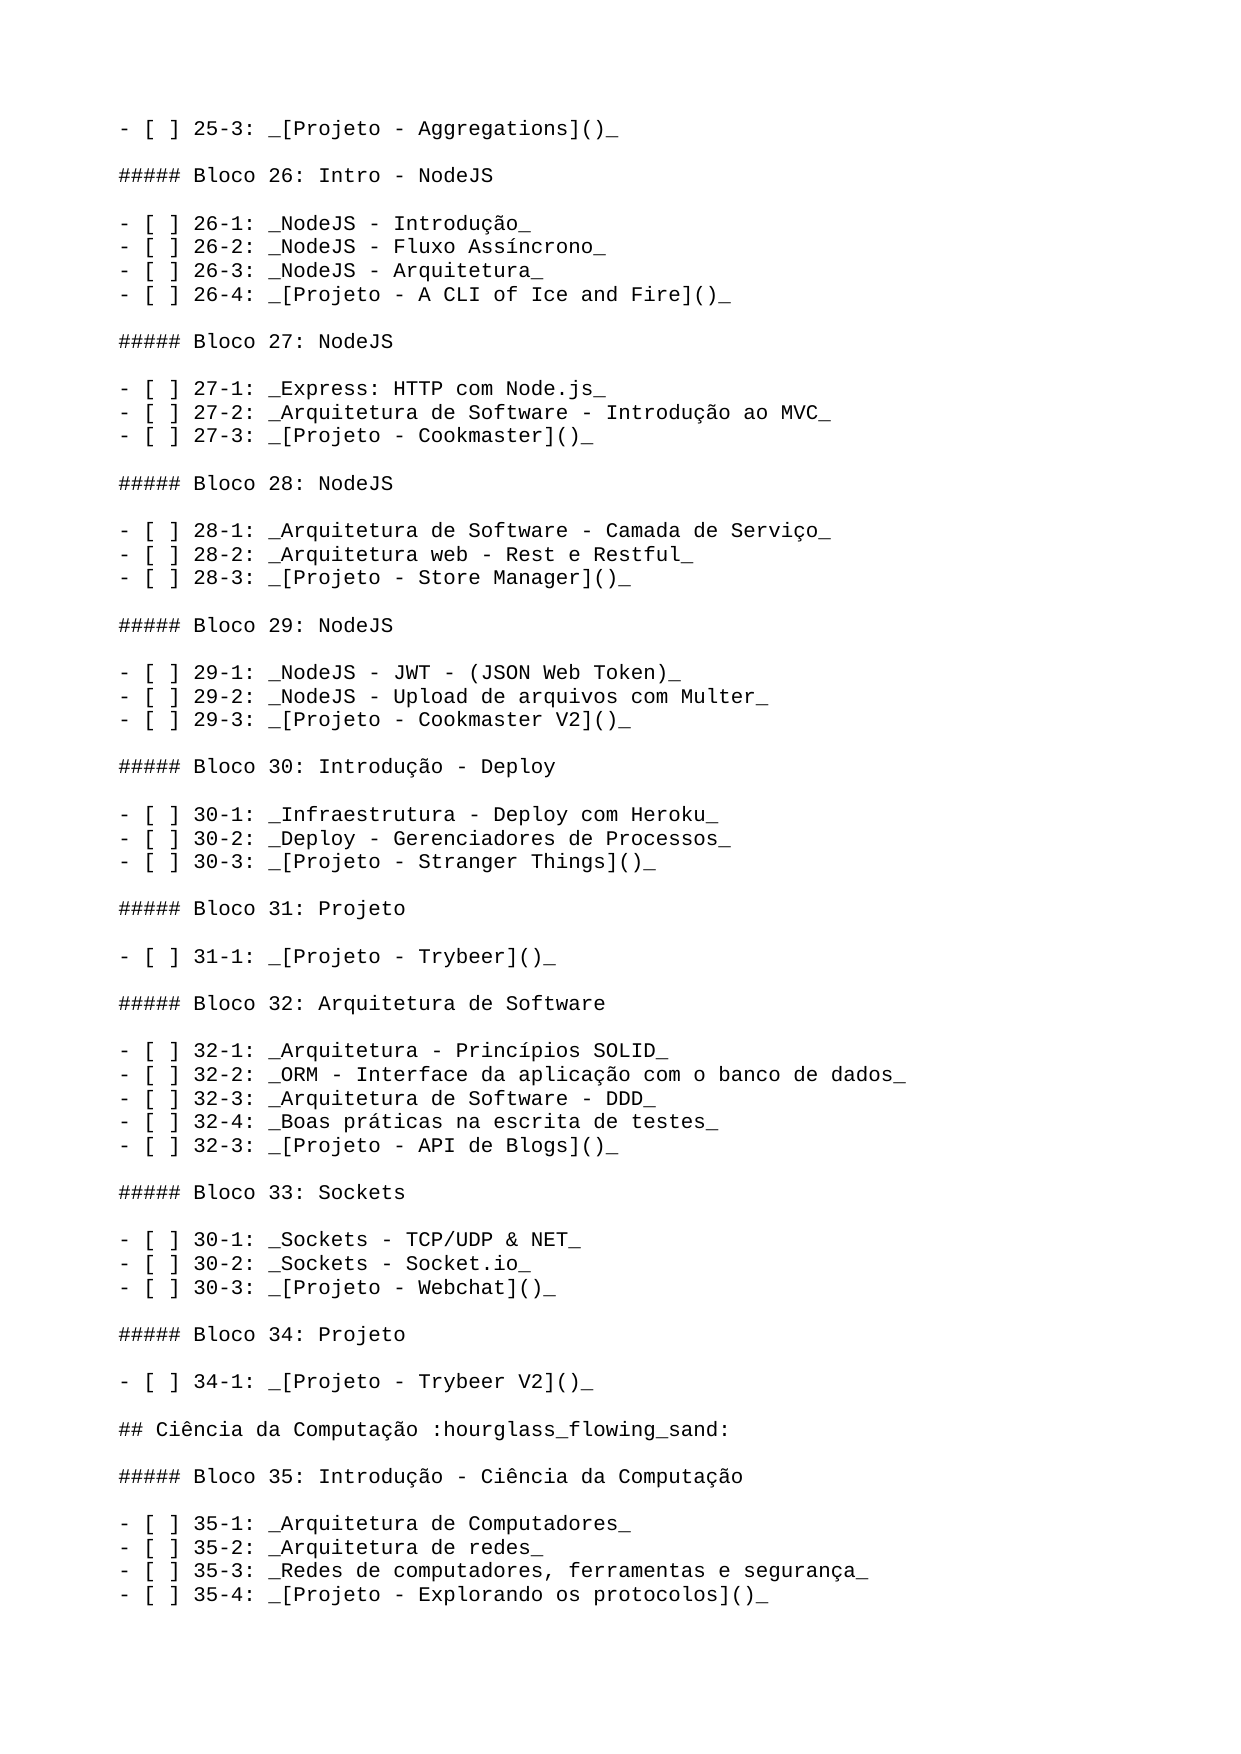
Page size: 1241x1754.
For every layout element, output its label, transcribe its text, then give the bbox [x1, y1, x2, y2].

text - [ ] 32-3: _Arquitetura de Software - DDD_ [118, 1088, 1122, 1111]
text - [ ] 26-1: _NodeJS - Introdução_ [118, 213, 1122, 236]
text - [ ] 28-1: _Arquitetura de Software - Camada de Serviço_ [118, 520, 1122, 544]
text - [ ] 31-1: _[Projeto - Trybeer]()_ [118, 946, 1122, 969]
text - [ ] 32-1: _Arquitetura - Princípios SOLID_ [118, 1040, 1122, 1064]
text - [ ] 27-1: _Express: HTTP com Node.js_ [118, 378, 1122, 402]
text - [ ] 29-3: _[Projeto - Cookmaster V2]()_ [118, 709, 1122, 733]
text - [ ] 32-4: _Boas práticas na escrita de testes_ [118, 1111, 1122, 1135]
text ## Ciência da Computação :hourglass_flowing_sand: [118, 1419, 1122, 1442]
text - [ ] 29-2: _NodeJS - Upload de arquivos com Multer_ [118, 686, 1122, 709]
text - [ ] 30-1: _Infraestrutura - Deploy com Heroku_ [118, 804, 1122, 827]
text ##### Bloco 32: Arquitetura de Software [118, 993, 1122, 1017]
text - [ ] 30-3: _[Projeto - Stranger Things]()_ [118, 851, 1122, 875]
text - [ ] 28-3: _[Projeto - Store Manager]()_ [118, 567, 1122, 591]
text ##### Bloco 26: Intro - NodeJS [118, 165, 1122, 189]
text - [ ] 27-3: _[Projeto - Cookmaster]()_ [118, 426, 1122, 449]
text - [ ] 26-4: _[Projeto - A CLI of Ice and Fire]()_ [118, 284, 1122, 307]
text - [ ] 30-2: _Deploy - Gerenciadores de Processos_ [118, 827, 1122, 851]
text - [ ] 30-3: _[Projeto - Webchat]()_ [118, 1277, 1122, 1300]
text ##### Bloco 27: NodeJS [118, 331, 1122, 354]
text - [ ] 32-2: _ORM - Interface da aplicação com o banco de dados_ [118, 1064, 1122, 1088]
text ##### Bloco 30: Introdução - Deploy [118, 757, 1122, 780]
text ##### Bloco 34: Projeto [118, 1324, 1122, 1348]
text - [ ] 29-1: _NodeJS - JWT - (JSON Web Token)_ [118, 662, 1122, 686]
text - [ ] 34-1: _[Projeto - Trybeer V2]()_ [118, 1371, 1122, 1395]
text - [ ] 35-1: _Arquitetura de Computadores_ [118, 1513, 1122, 1537]
text - [ ] 27-2: _Arquitetura de Software - Introdução ao MVC_ [118, 402, 1122, 426]
text ##### Bloco 35: Introdução - Ciência da Computação [118, 1466, 1122, 1489]
text - [ ] 26-2: _NodeJS - Fluxo Assíncrono_ [118, 236, 1122, 260]
text - [ ] 35-3: _Redes de computadores, ferramentas e segurança_ [118, 1561, 1122, 1584]
text - [ ] 30-2: _Sockets - Socket.io_ [118, 1253, 1122, 1277]
text - [ ] 35-2: _Arquitetura de redes_ [118, 1537, 1122, 1561]
text ##### Bloco 29: NodeJS [118, 615, 1122, 638]
text ##### Bloco 31: Projeto [118, 898, 1122, 922]
text - [ ] 35-4: _[Projeto - Explorando os protocolos]()_ [118, 1584, 1122, 1608]
text ##### Bloco 33: Sockets [118, 1182, 1122, 1206]
text - [ ] 30-1: _Sockets - TCP/UDP & NET_ [118, 1229, 1122, 1253]
text - [ ] 32-3: _[Projeto - API de Blogs]()_ [118, 1135, 1122, 1158]
text - [ ] 26-3: _NodeJS - Arquitetura_ [118, 260, 1122, 284]
text ##### Bloco 28: NodeJS [118, 473, 1122, 496]
text - [ ] 28-2: _Arquitetura web - Rest e Restful_ [118, 544, 1122, 567]
text - [ ] 25-3: _[Projeto - Aggregations]()_ [118, 118, 1122, 142]
